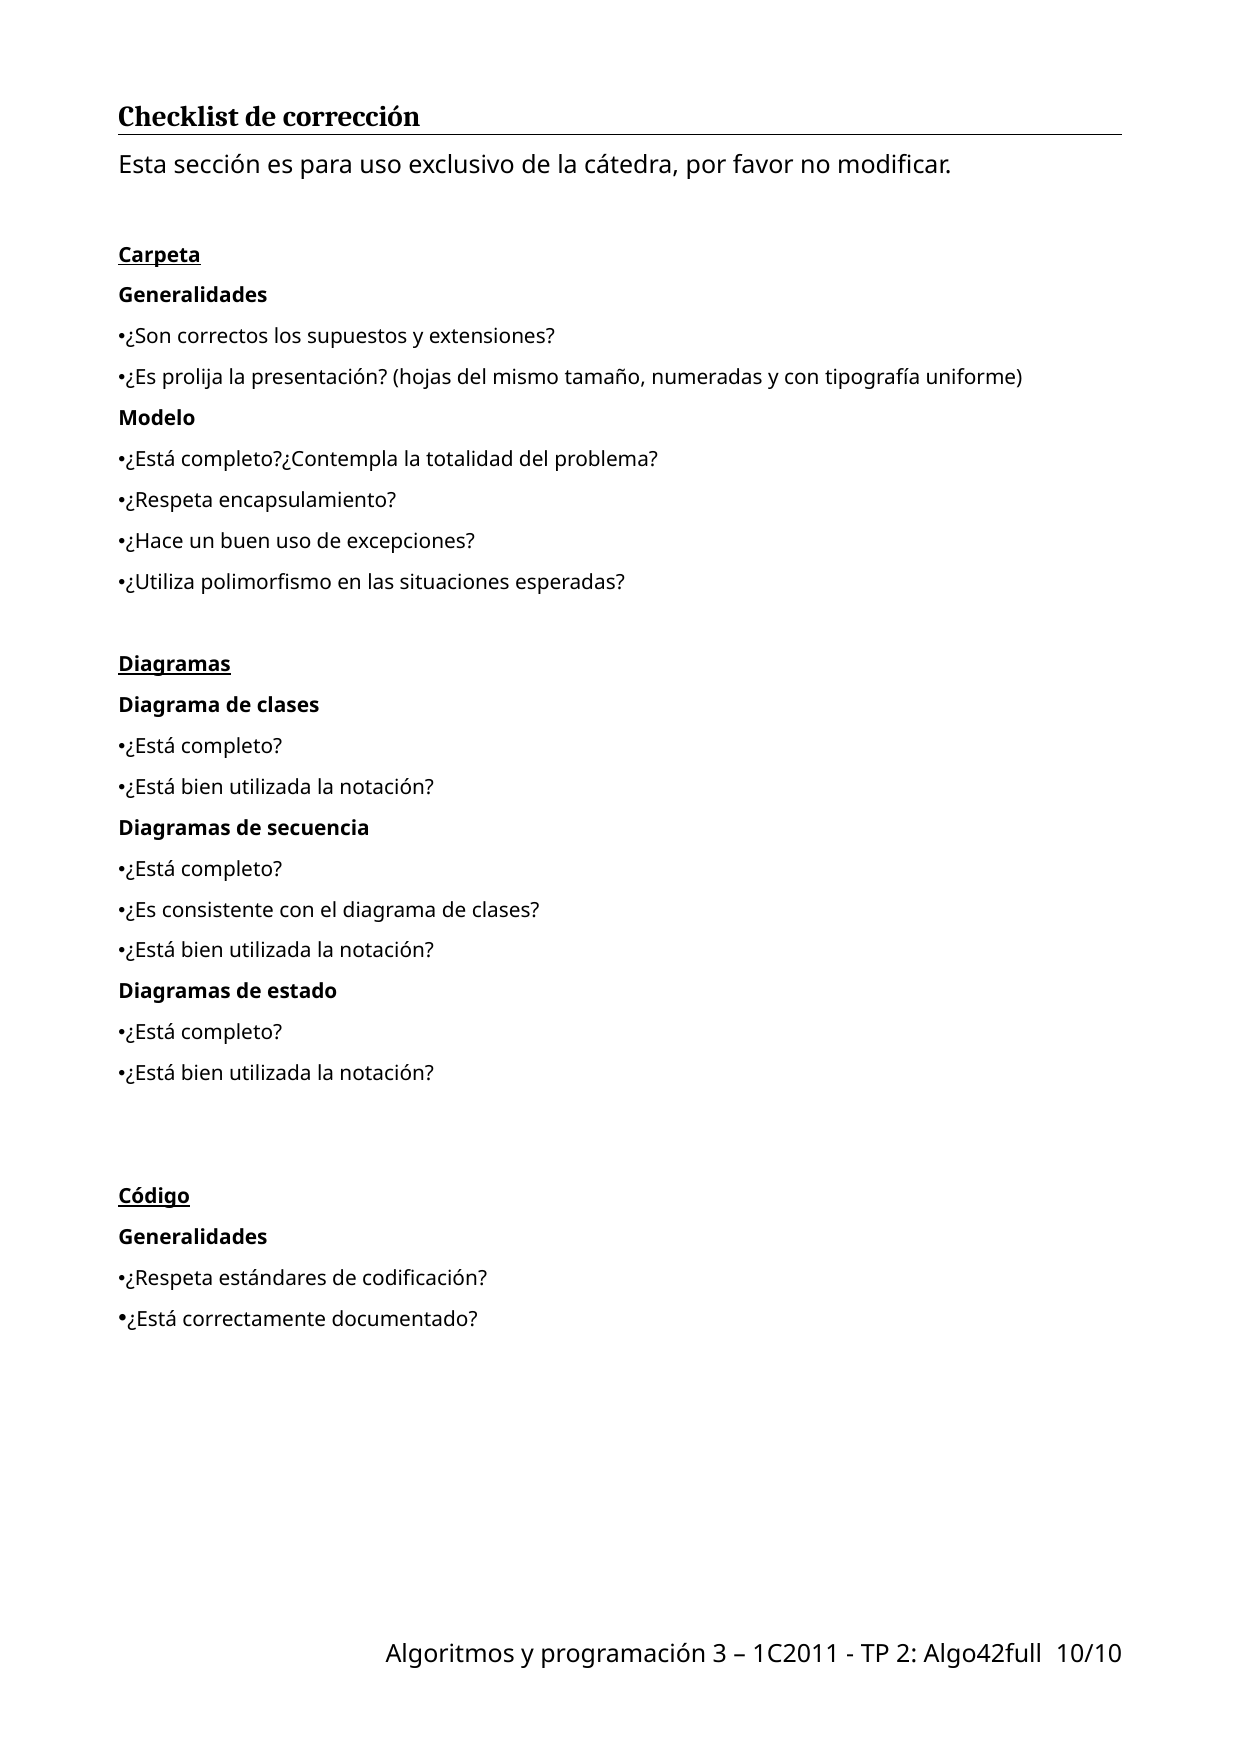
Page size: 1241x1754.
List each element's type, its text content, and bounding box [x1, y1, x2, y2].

list ¿Respeta encapsulamiento? [118, 485, 1122, 514]
text Carpeta [118, 240, 1122, 268]
text Código [118, 1181, 1122, 1210]
text Generalidades [118, 1222, 1122, 1251]
list ¿Está bien utilizada la notación? [118, 936, 1122, 964]
text Diagramas [118, 649, 1122, 677]
list ¿Está bien utilizada la notación? [118, 772, 1122, 800]
list ¿Está completo? [118, 731, 1122, 759]
list ¿Utiliza polimorfismo en las situaciones esperadas? [118, 567, 1122, 596]
text Diagrama de clases [118, 690, 1122, 718]
text Diagramas de estado [118, 977, 1122, 1005]
list ¿Está correctamente documentado? [118, 1304, 1122, 1332]
list ¿Está completo? [118, 1017, 1122, 1046]
list ¿Está bien utilizada la notación? [118, 1058, 1122, 1087]
list ¿Respeta estándares de codificación? [118, 1263, 1122, 1292]
list ¿Es prolija la presentación? (hojas del mismo tamaño, numeradas y con tipografía uniforme) [118, 362, 1122, 391]
list ¿Hace un buen uso de excepciones? [118, 526, 1122, 555]
text Esta sección es para uso exclusivo de la cátedra, por favor no modificar. [118, 147, 1122, 181]
list ¿Es consistente con el diagrama de clases? [118, 895, 1122, 923]
text Generalidades [118, 281, 1122, 309]
text Modelo [118, 403, 1122, 432]
list ¿Son correctos los supuestos y extensiones? [118, 322, 1122, 350]
text Diagramas de secuencia [118, 813, 1122, 841]
list ¿Está completo?¿Contempla la totalidad del problema? [118, 444, 1122, 473]
list ¿Está completo? [118, 854, 1122, 882]
subtitle Checklist de corrección [118, 100, 1122, 134]
